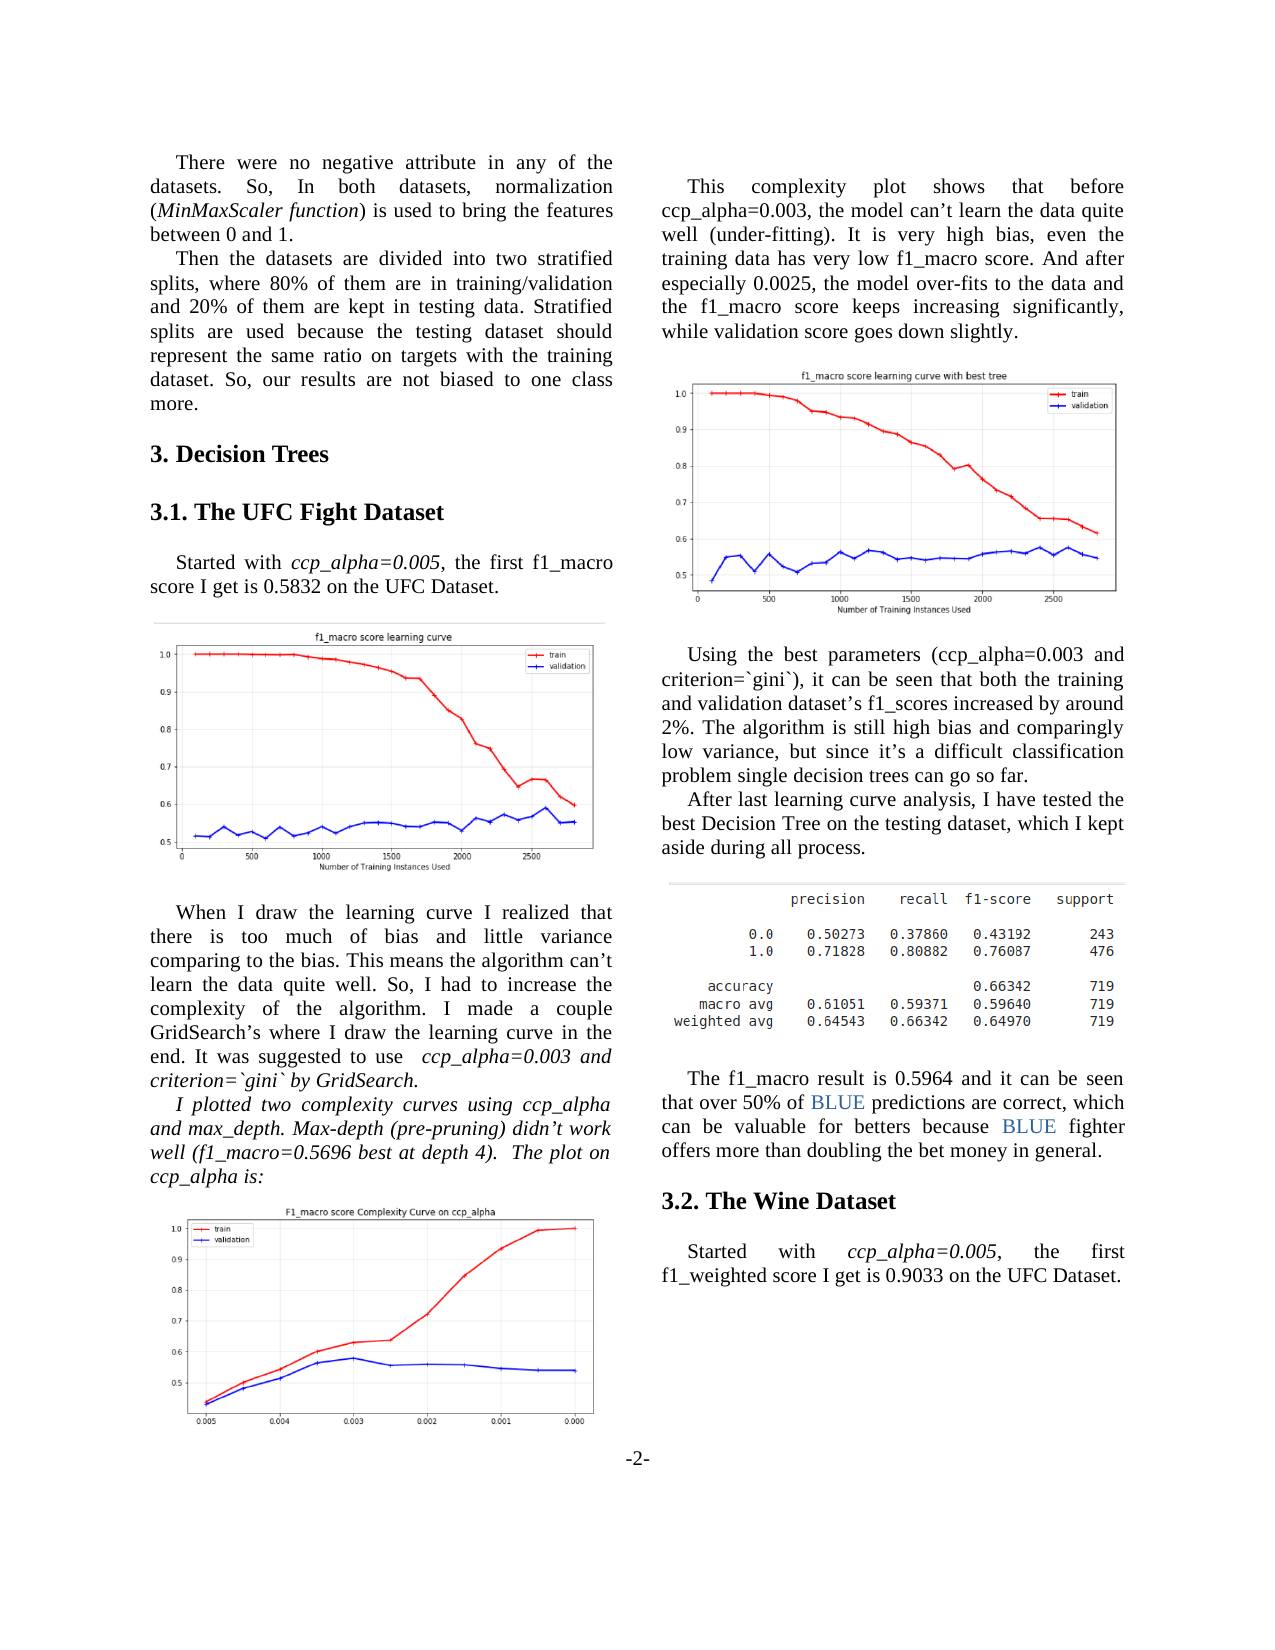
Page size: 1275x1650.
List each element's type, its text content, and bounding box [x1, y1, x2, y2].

subtitle 3.2. The Wine Dataset [661, 1186, 1125, 1215]
picture [160, 1206, 610, 1432]
text This complexity plot shows that before ccp_alpha=0.003, the model can’t learn the data quite well (under-fitting). It is very high bias, even the training data has very low f1_macro score. And after especially 0.0025, the model over-fits to the data and the f1_macro score keeps increasing significantly, while validation score goes down slightly. [661, 174, 1125, 342]
subtitle 3.1. The UFC Fight Dataset [150, 497, 613, 526]
text After last learning curve analysis, I have tested the best Decision Tree on the testing dataset, which I kept aside during all process. [661, 787, 1125, 859]
subtitle 3. Decision Trees [150, 439, 613, 468]
picture [661, 882, 1125, 1042]
text Then the datasets are divided into two stratified splits, where 80% of them are in training/validation and 20% of them are kept in testing data. Stratified splits are used because the testing dataset should represent the same ratio on targets with the training dataset. So, our results are not biased to one class more. [150, 246, 613, 415]
text There were no negative attribute in any of the datasets. So, In both datasets, normalization (MinMaxScaler function) is used to bring the features between 0 and 1. [150, 150, 613, 246]
text When I draw the learning curve I realized that there is too much of bias and little variance comparing to the bias. This means the algorithm can’t learn the data quite well. So, I had to increase the complexity of the algorithm. I made a couple GridSearch’s where I draw the learning curve in the end. It was suggested to use ccp_alpha=0.003 and criterion=`gini` by GridSearch. [150, 899, 613, 1092]
text Using the best parameters (ccp_alpha=0.003 and criterion=`gini`), it can be seen that both the training and validation dataset’s f1_scores increased by around 2%. The algorithm is still high bias and comparingly low variance, but since it’s a difficult classification problem single decision trees can go so far. [661, 642, 1125, 787]
text Started with ccp_alpha=0.005, the first f1_weighted score I get is 0.9033 on the UFC Dataset. [661, 1239, 1125, 1287]
text I plotted two complexity curves using ccp_alpha and max_depth. Max-depth (pre-pruning) didn’t work well (f1_macro=0.5696 best at depth 4). The plot on ccp_alpha is: [150, 1092, 613, 1188]
text The f1_macro result is 0.5964 and it can be seen that over 50% of BLUE predictions are correct, which can be valuable for betters because BLUE fighter offers more than doubling the bet money in general. [661, 1066, 1125, 1162]
text Started with ccp_alpha=0.005, the first f1_macro score I get is 0.5832 on the UFC Dataset. [150, 550, 613, 598]
picture [141, 622, 605, 876]
picture [661, 366, 1125, 619]
